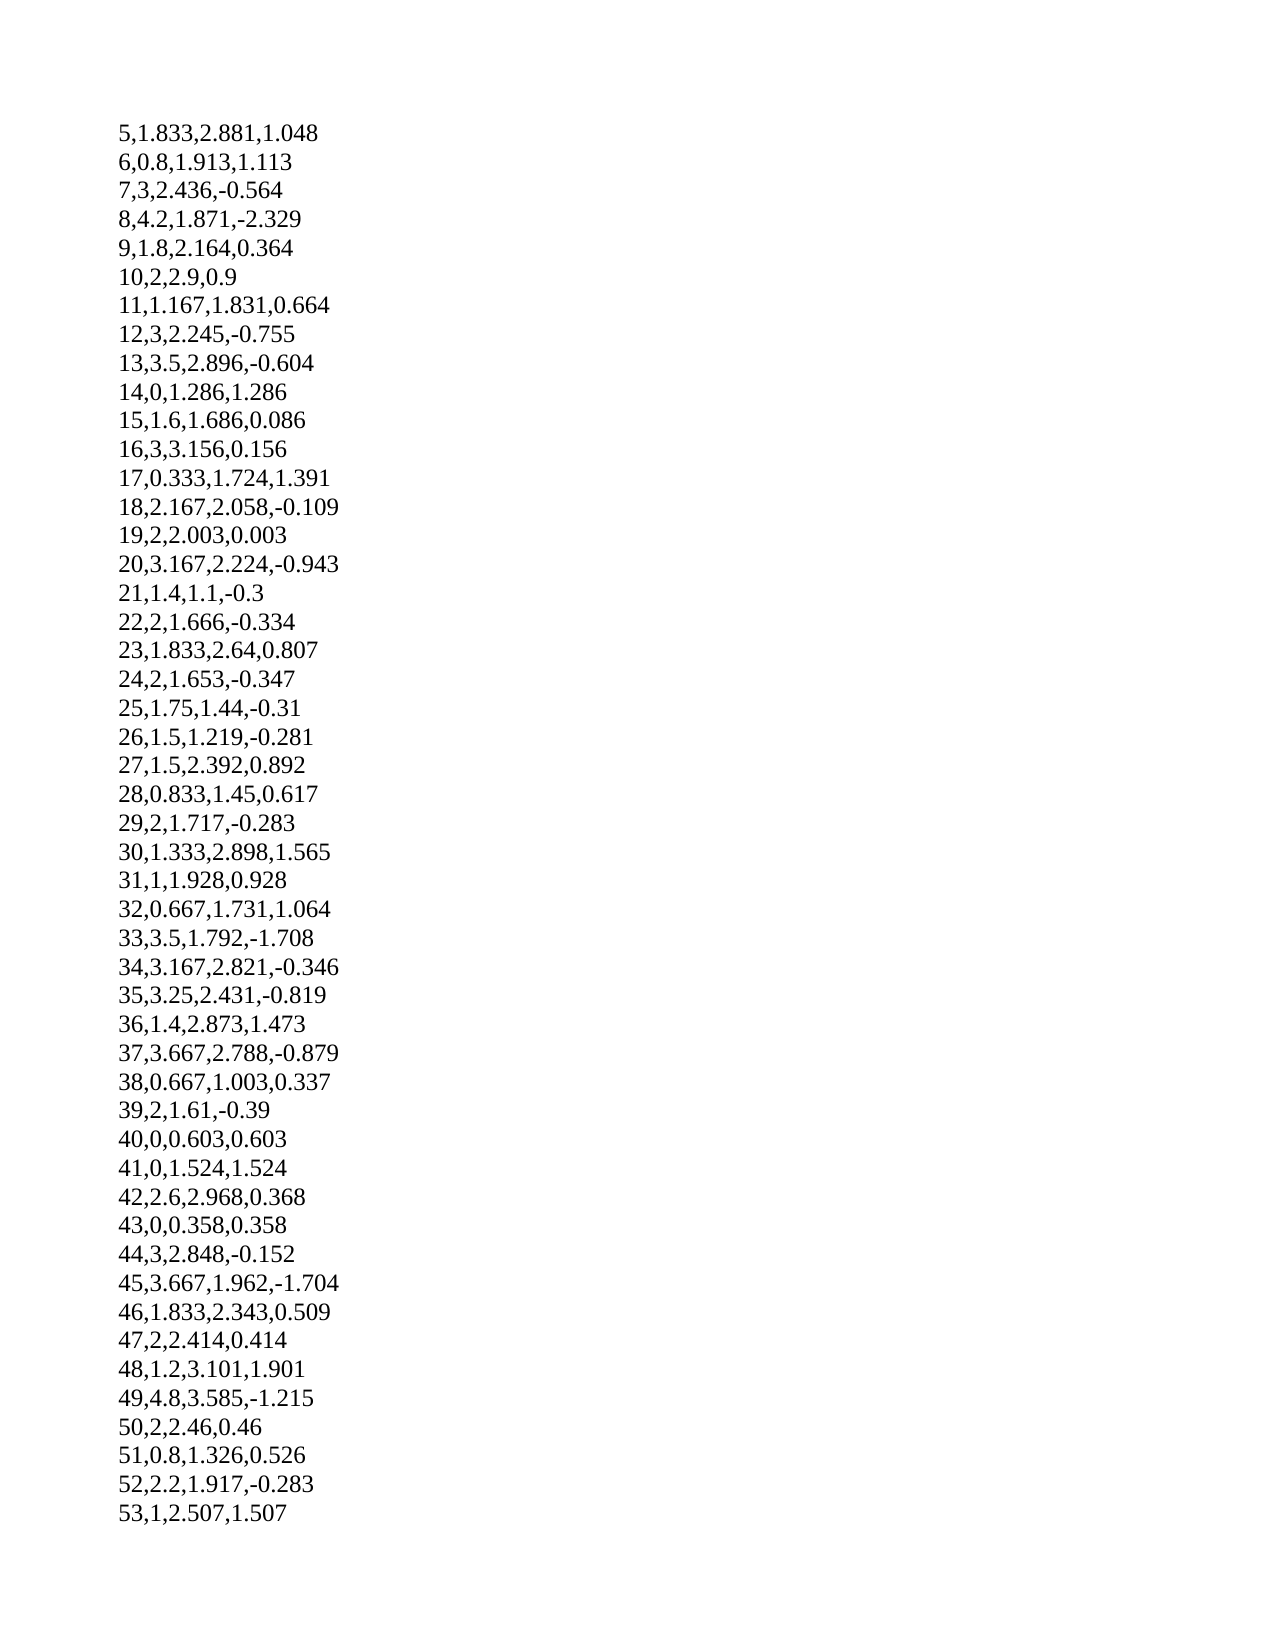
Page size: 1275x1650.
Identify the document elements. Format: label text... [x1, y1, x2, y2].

text 34,3.167,2.821,-0.346 [118, 952, 1157, 981]
text 44,3,2.848,-0.152 [118, 1239, 1157, 1268]
text 9,1.8,2.164,0.364 [118, 233, 1157, 262]
text 39,2,1.61,-0.39 [118, 1096, 1157, 1124]
text 28,0.833,1.45,0.617 [118, 779, 1157, 808]
text 31,1,1.928,0.928 [118, 866, 1157, 894]
text 12,3,2.245,-0.755 [118, 319, 1157, 348]
text 5,1.833,2.881,1.048 [118, 118, 1157, 147]
text 51,0.8,1.326,0.526 [118, 1441, 1157, 1469]
text 36,1.4,2.873,1.473 [118, 1009, 1157, 1038]
text 6,0.8,1.913,1.113 [118, 147, 1157, 176]
text 16,3,3.156,0.156 [118, 434, 1157, 463]
text 15,1.6,1.686,0.086 [118, 406, 1157, 434]
text 47,2,2.414,0.414 [118, 1326, 1157, 1354]
text 22,2,1.666,-0.334 [118, 607, 1157, 636]
text 19,2,2.003,0.003 [118, 521, 1157, 549]
text 33,3.5,1.792,-1.708 [118, 923, 1157, 952]
text 52,2.2,1.917,-0.283 [118, 1469, 1157, 1498]
text 49,4.8,3.585,-1.215 [118, 1383, 1157, 1412]
text 50,2,2.46,0.46 [118, 1412, 1157, 1441]
text 46,1.833,2.343,0.509 [118, 1297, 1157, 1326]
text 23,1.833,2.64,0.807 [118, 636, 1157, 664]
text 45,3.667,1.962,-1.704 [118, 1268, 1157, 1297]
text 32,0.667,1.731,1.064 [118, 894, 1157, 923]
text 38,0.667,1.003,0.337 [118, 1067, 1157, 1096]
text 25,1.75,1.44,-0.31 [118, 693, 1157, 722]
text 7,3,2.436,-0.564 [118, 176, 1157, 204]
text 41,0,1.524,1.524 [118, 1153, 1157, 1182]
text 26,1.5,1.219,-0.281 [118, 722, 1157, 751]
text 37,3.667,2.788,-0.879 [118, 1038, 1157, 1067]
text 24,2,1.653,-0.347 [118, 664, 1157, 693]
text 40,0,0.603,0.603 [118, 1124, 1157, 1153]
text 13,3.5,2.896,-0.604 [118, 348, 1157, 377]
text 20,3.167,2.224,-0.943 [118, 549, 1157, 578]
text 11,1.167,1.831,0.664 [118, 291, 1157, 319]
text 18,2.167,2.058,-0.109 [118, 492, 1157, 521]
text 53,1,2.507,1.507 [118, 1498, 1157, 1527]
text 29,2,1.717,-0.283 [118, 808, 1157, 837]
text 8,4.2,1.871,-2.329 [118, 204, 1157, 233]
text 48,1.2,3.101,1.901 [118, 1354, 1157, 1383]
text 21,1.4,1.1,-0.3 [118, 578, 1157, 607]
text 35,3.25,2.431,-0.819 [118, 981, 1157, 1009]
text 43,0,0.358,0.358 [118, 1211, 1157, 1239]
text 27,1.5,2.392,0.892 [118, 751, 1157, 779]
text 42,2.6,2.968,0.368 [118, 1182, 1157, 1211]
text 17,0.333,1.724,1.391 [118, 463, 1157, 492]
text 30,1.333,2.898,1.565 [118, 837, 1157, 866]
text 10,2,2.9,0.9 [118, 262, 1157, 291]
text 14,0,1.286,1.286 [118, 377, 1157, 406]
